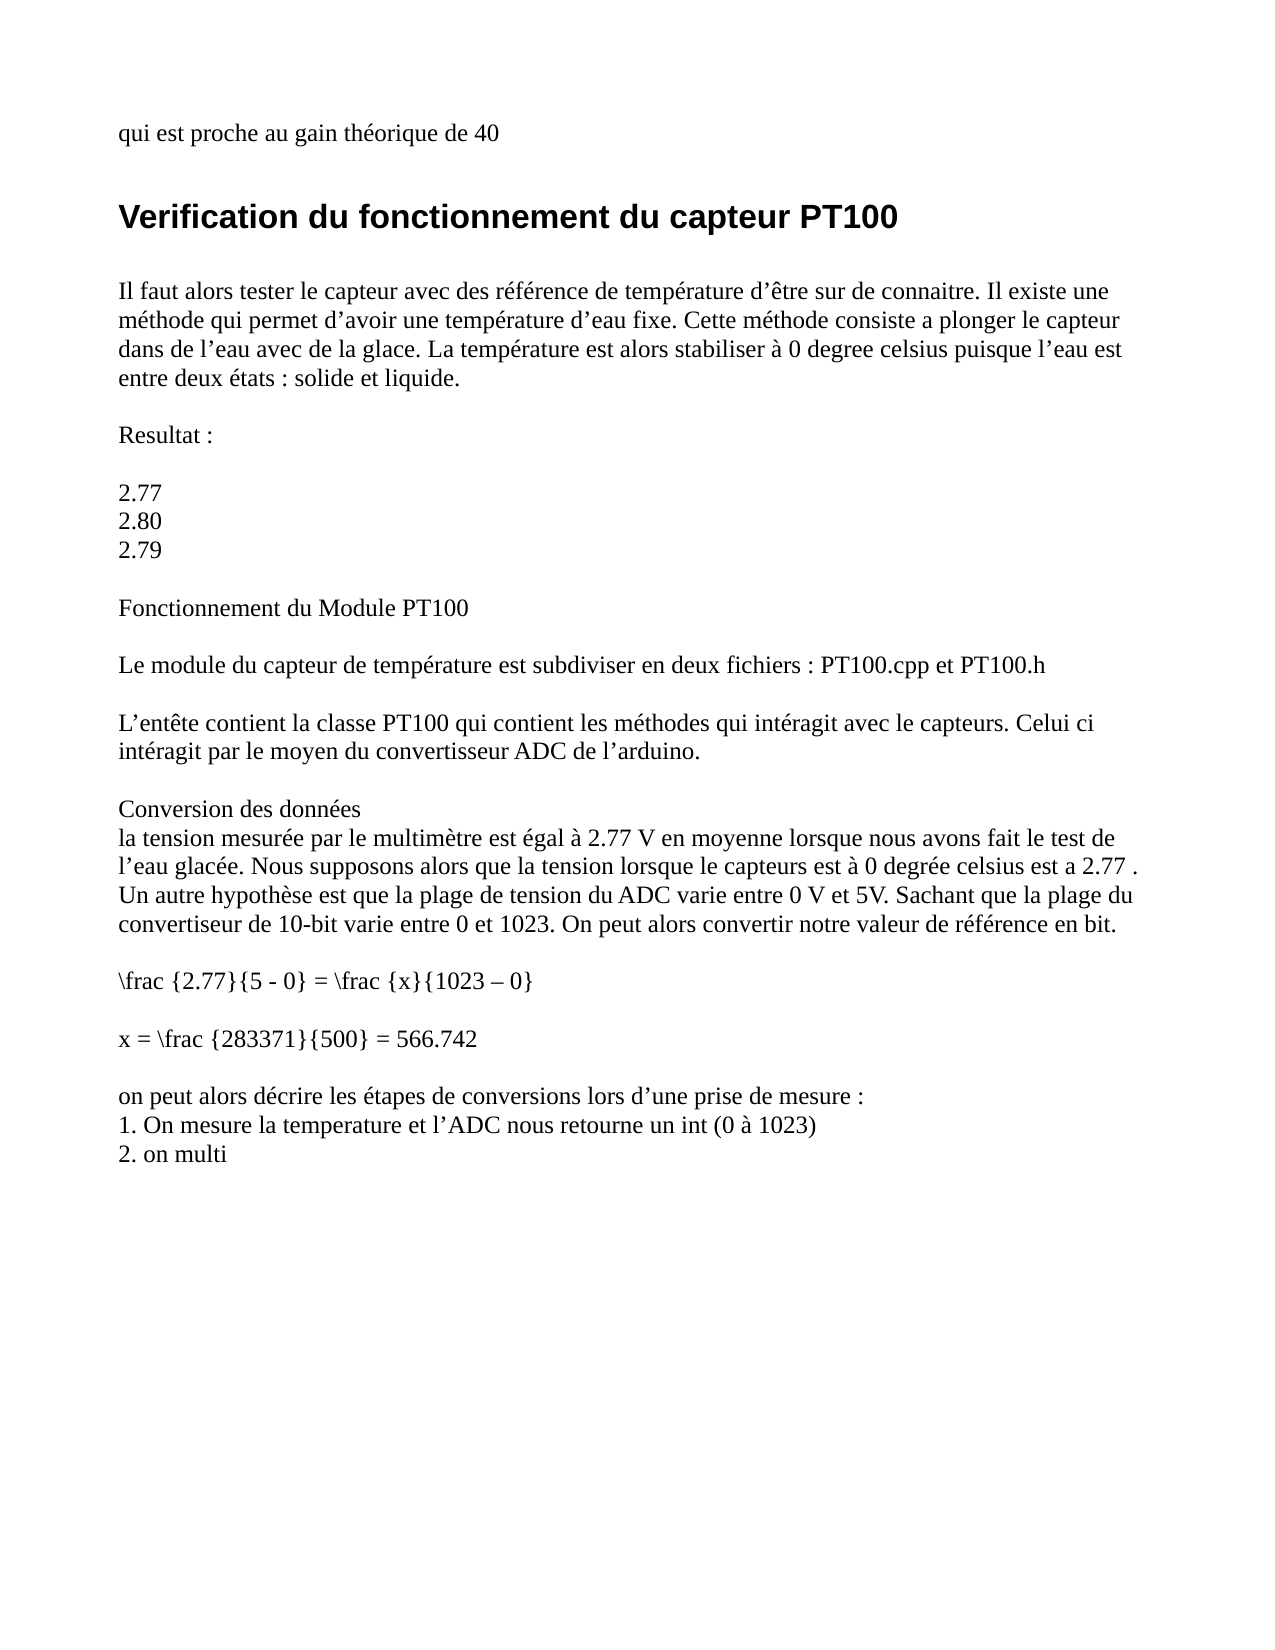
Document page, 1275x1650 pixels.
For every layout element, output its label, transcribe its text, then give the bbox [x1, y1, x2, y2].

text Il faut alors tester le capteur avec des référence de température d’être sur de connaitre. Il existe une méthode qui permet d’avoir une température d’eau fixe. Cette méthode consiste a plonger le capteur dans de l’eau avec de la glace. La température est alors stabiliser à 0 degree celsius puisque l’eau est entre deux états : solide et liquide. [118, 276, 1157, 391]
text 2.77 [118, 478, 1157, 506]
text Resultat : [118, 420, 1157, 449]
subtitle Verification du fonctionnement du capteur PT100 [118, 196, 1157, 235]
text on peut alors décrire les étapes de conversions lors d’une prise de mesure : [118, 1081, 1157, 1110]
text \frac {2.77}{5 - 0} = \frac {x}{1023 – 0} [118, 966, 1157, 995]
text 1. On mesure la temperature et l’ADC nous retourne un int (0 à 1023) [118, 1110, 1157, 1139]
text Le module du capteur de température est subdiviser en deux fichiers : PT100.cpp et PT100.h [118, 650, 1157, 679]
text Conversion des données [118, 794, 1157, 823]
text 2. on multi [118, 1139, 1157, 1168]
text qui est proche au gain théorique de 40 [118, 118, 1157, 147]
text x = \frac {283371}{500} = 566.742 [118, 1024, 1157, 1053]
text 2.79 [118, 535, 1157, 564]
text la tension mesurée par le multimètre est égal à 2.77 V en moyenne lorsque nous avons fait le test de l’eau glacée. Nous supposons alors que la tension lorsque le capteurs est à 0 degrée celsius est a 2.77 . Un autre hypothèse est que la plage de tension du ADC varie entre 0 V et 5V. Sachant que la plage du convertiseur de 10-bit varie entre 0 et 1023. On peut alors convertir notre valeur de référence en bit. [118, 823, 1157, 938]
text 2.80 [118, 506, 1157, 535]
text Fonctionnement du Module PT100 [118, 593, 1157, 621]
text L’entête contient la classe PT100 qui contient les méthodes qui intéragit avec le capteurs. Celui ci intéragit par le moyen du convertisseur ADC de l’arduino. [118, 708, 1157, 765]
